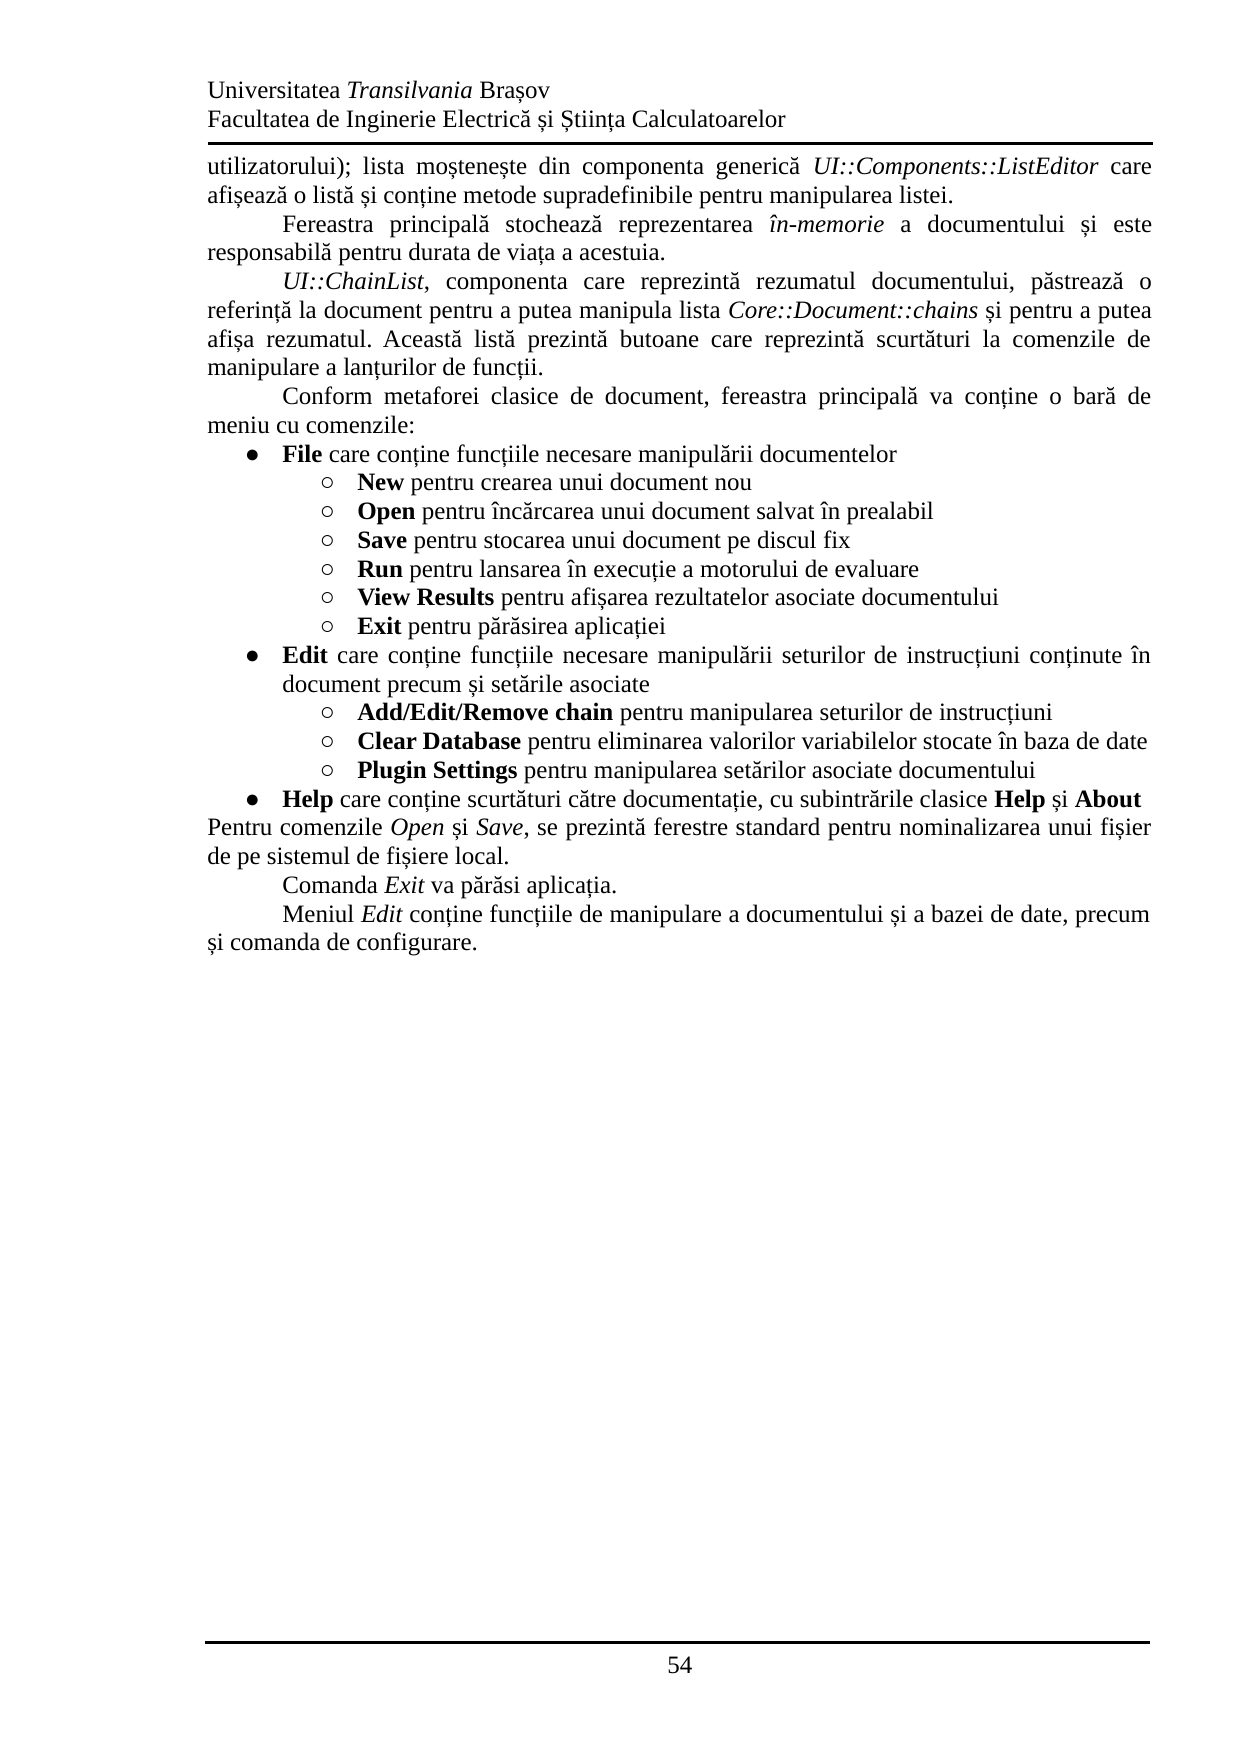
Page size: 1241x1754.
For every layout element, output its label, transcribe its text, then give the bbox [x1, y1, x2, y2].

list Open pentru încărcarea unui document salvat în prealabil [319, 496, 1152, 525]
list Add/Edit/Remove chain pentru manipularea seturilor de instrucțiuni [319, 697, 1152, 726]
text Meniul Edit conține funcțiile de manipulare a documentului și a bazei de date, precum și comanda de configurare. [207, 899, 1152, 956]
text UI::ChainList, componenta care reprezintă rezumatul documentului, păstrează o referință la document pentru a putea manipula lista Core::Document::chains și pentru a putea afișa rezumatul. Această listă prezintă butoane care reprezintă scurtături la comenzile de manipulare a lanțurilor de funcții. [207, 266, 1152, 381]
text Pentru comenzile Open și Save, se prezintă ferestre standard pentru nominalizarea unui fișier de pe sistemul de fișiere local. [207, 812, 1152, 870]
list New pentru crearea unui document nou [319, 467, 1152, 496]
list Plugin Settings pentru manipularea setărilor asociate documentului [319, 755, 1152, 784]
list Run pentru lansarea în execuție a motorului de evaluare [319, 554, 1152, 582]
text utilizatorului); lista moștenește din componenta generică UI::Components::ListEditor care afișează o listă și conține metode supradefinibile pentru manipularea listei. [207, 151, 1152, 209]
list Edit care conține funcțiile necesare manipulării seturilor de instrucțiuni conținute în document precum și setările asociate [244, 640, 1152, 697]
list Clear Database pentru eliminarea valorilor variabilelor stocate în baza de date [319, 726, 1152, 755]
list File care conține funcțiile necesare manipulării documentelor [244, 439, 1152, 467]
text Comanda Exit va părăsi aplicația. [207, 870, 1152, 899]
text Fereastra principală stochează reprezentarea în-memorie a documentului și este responsabilă pentru durata de viața a acestuia. [207, 209, 1152, 266]
text Conform metaforei clasice de document, fereastra principală va conține o bară de meniu cu comenzile: [207, 381, 1152, 439]
list Exit pentru părăsirea aplicației [319, 611, 1152, 640]
list View Results pentru afișarea rezultatelor asociate documentului [319, 582, 1152, 611]
list Help care conține scurtături către documentație, cu subintrările clasice Help și About [244, 784, 1152, 812]
list Save pentru stocarea unui document pe discul fix [319, 525, 1152, 554]
